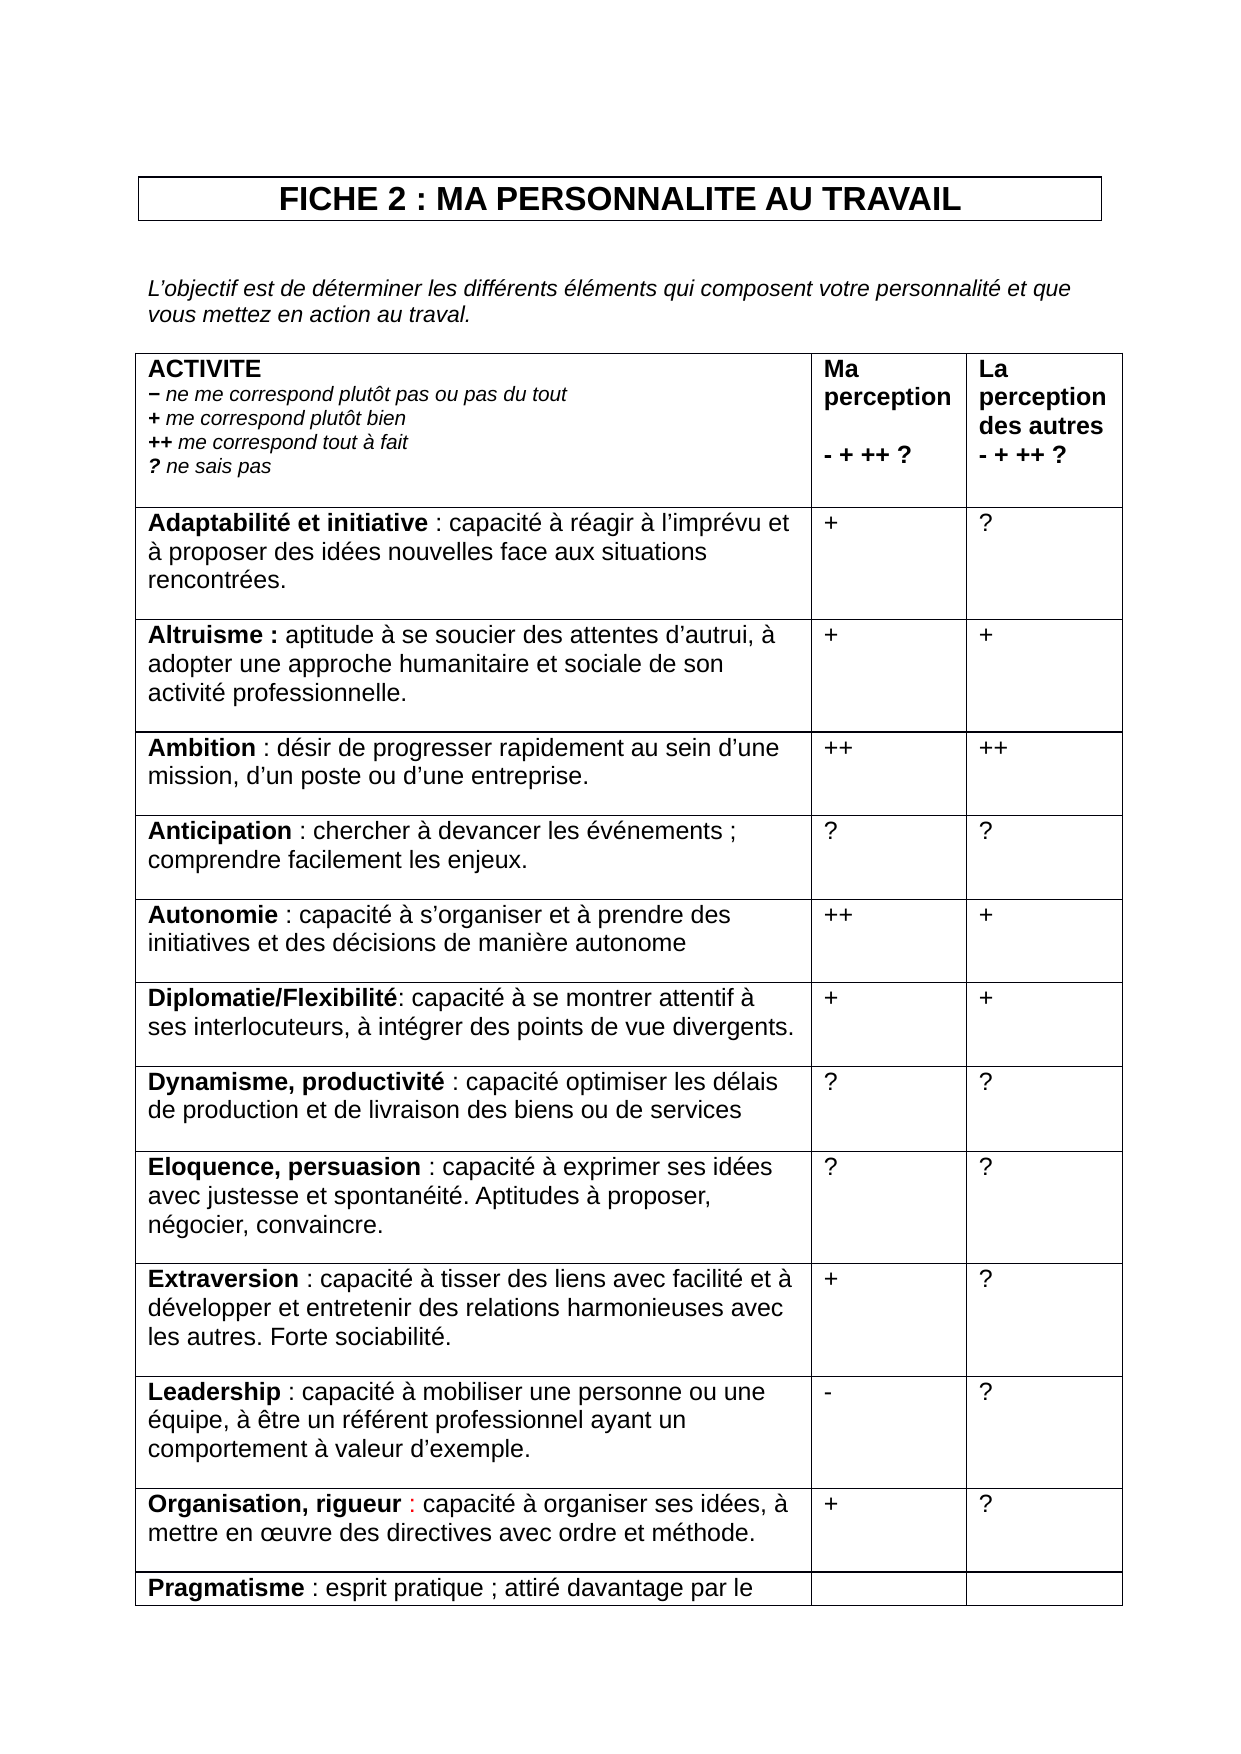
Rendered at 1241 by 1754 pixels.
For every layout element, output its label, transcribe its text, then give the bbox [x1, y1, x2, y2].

table_cell Organisation, rigueur : capacité à organiser ses idées, à mettre en œuvre des directives avec ordre et méthode. [136, 1489, 811, 1571]
table_cell Altruisme : aptitude à se soucier des attentes d’autrui, à adopter une approche humanitaire et sociale de son activité professionnelle. [136, 620, 811, 731]
table_cell Extraversion : capacité à tisser des liens avec facilité et à développer et entretenir des relations harmonieuses avec les autres. Forte sociabilité. [136, 1264, 811, 1376]
table_header Ma perception - + ++ ? [812, 354, 966, 507]
table_cell Leadership : capacité à mobiliser une personne ou une équipe, à être un référent professionnel ayant un comportement à valeur d’exemple. [136, 1377, 811, 1488]
table_cell + [812, 620, 966, 731]
table_cell Ambition : désir de progresser rapidement au sein d’une mission, d’un poste ou d’une entreprise. [136, 733, 811, 815]
table_cell ? [812, 1152, 966, 1263]
table_cell [967, 1573, 1122, 1605]
table_cell Autonomie : capacité à s’organiser et à prendre des initiatives et des décisions de manière autonome [136, 900, 811, 982]
table_cell ? [967, 1152, 1122, 1263]
table_cell ? [812, 816, 966, 898]
table_cell ? [967, 816, 1122, 898]
table_cell - [812, 1377, 966, 1488]
table_cell ++ [967, 733, 1122, 815]
table_cell ++ [812, 900, 966, 982]
table_cell ? [967, 1264, 1122, 1376]
table_cell + [812, 1264, 966, 1376]
table_cell [812, 1573, 966, 1605]
table_cell Anticipation : chercher à devancer les événements ; comprendre facilement les enjeux. [136, 816, 811, 898]
text L’objectif est de déterminer les différents éléments qui composent votre personnalité et que vous mettez en action au traval. [148, 275, 1093, 327]
table_cell + [812, 508, 966, 619]
table_cell ++ [812, 733, 966, 815]
table_cell ? [967, 1377, 1122, 1488]
table_cell ? [812, 1067, 966, 1151]
table_cell ? [967, 508, 1122, 619]
table_cell Adaptabilité et initiative : capacité à réagir à l’imprévu et à proposer des idées nouvelles face aux situations rencontrées. [136, 508, 811, 619]
table_cell + [967, 620, 1122, 731]
table_cell ? [967, 1489, 1122, 1571]
table_cell Pragmatisme : esprit pratique ; attiré davantage par le [136, 1573, 811, 1605]
table_cell + [812, 1489, 966, 1571]
table_cell + [812, 983, 966, 1066]
text FICHE 2 : MA PERSONNALITE AU TRAVAIL [139, 178, 1101, 220]
table_cell Eloquence, persuasion : capacité à exprimer ses idées avec justesse et spontanéité. Aptitudes à proposer, négocier, convaincre. [136, 1152, 811, 1263]
table_header La perception des autres - + ++ ? [967, 354, 1122, 507]
table_header ACTIVITE − ne me correspond plutôt pas ou pas du tout + me correspond plutôt bien ++ me correspond tout à fait ? ne sais pas [136, 354, 811, 507]
table_cell + [967, 983, 1122, 1066]
table_cell ? [967, 1067, 1122, 1151]
table_cell Diplomatie/Flexibilité: capacité à se montrer attentif à ses interlocuteurs, à intégrer des points de vue divergents. [136, 983, 811, 1066]
table_cell Dynamisme, productivité : capacité optimiser les délais de production et de livraison des biens ou de services [136, 1067, 811, 1151]
table_cell + [967, 900, 1122, 982]
